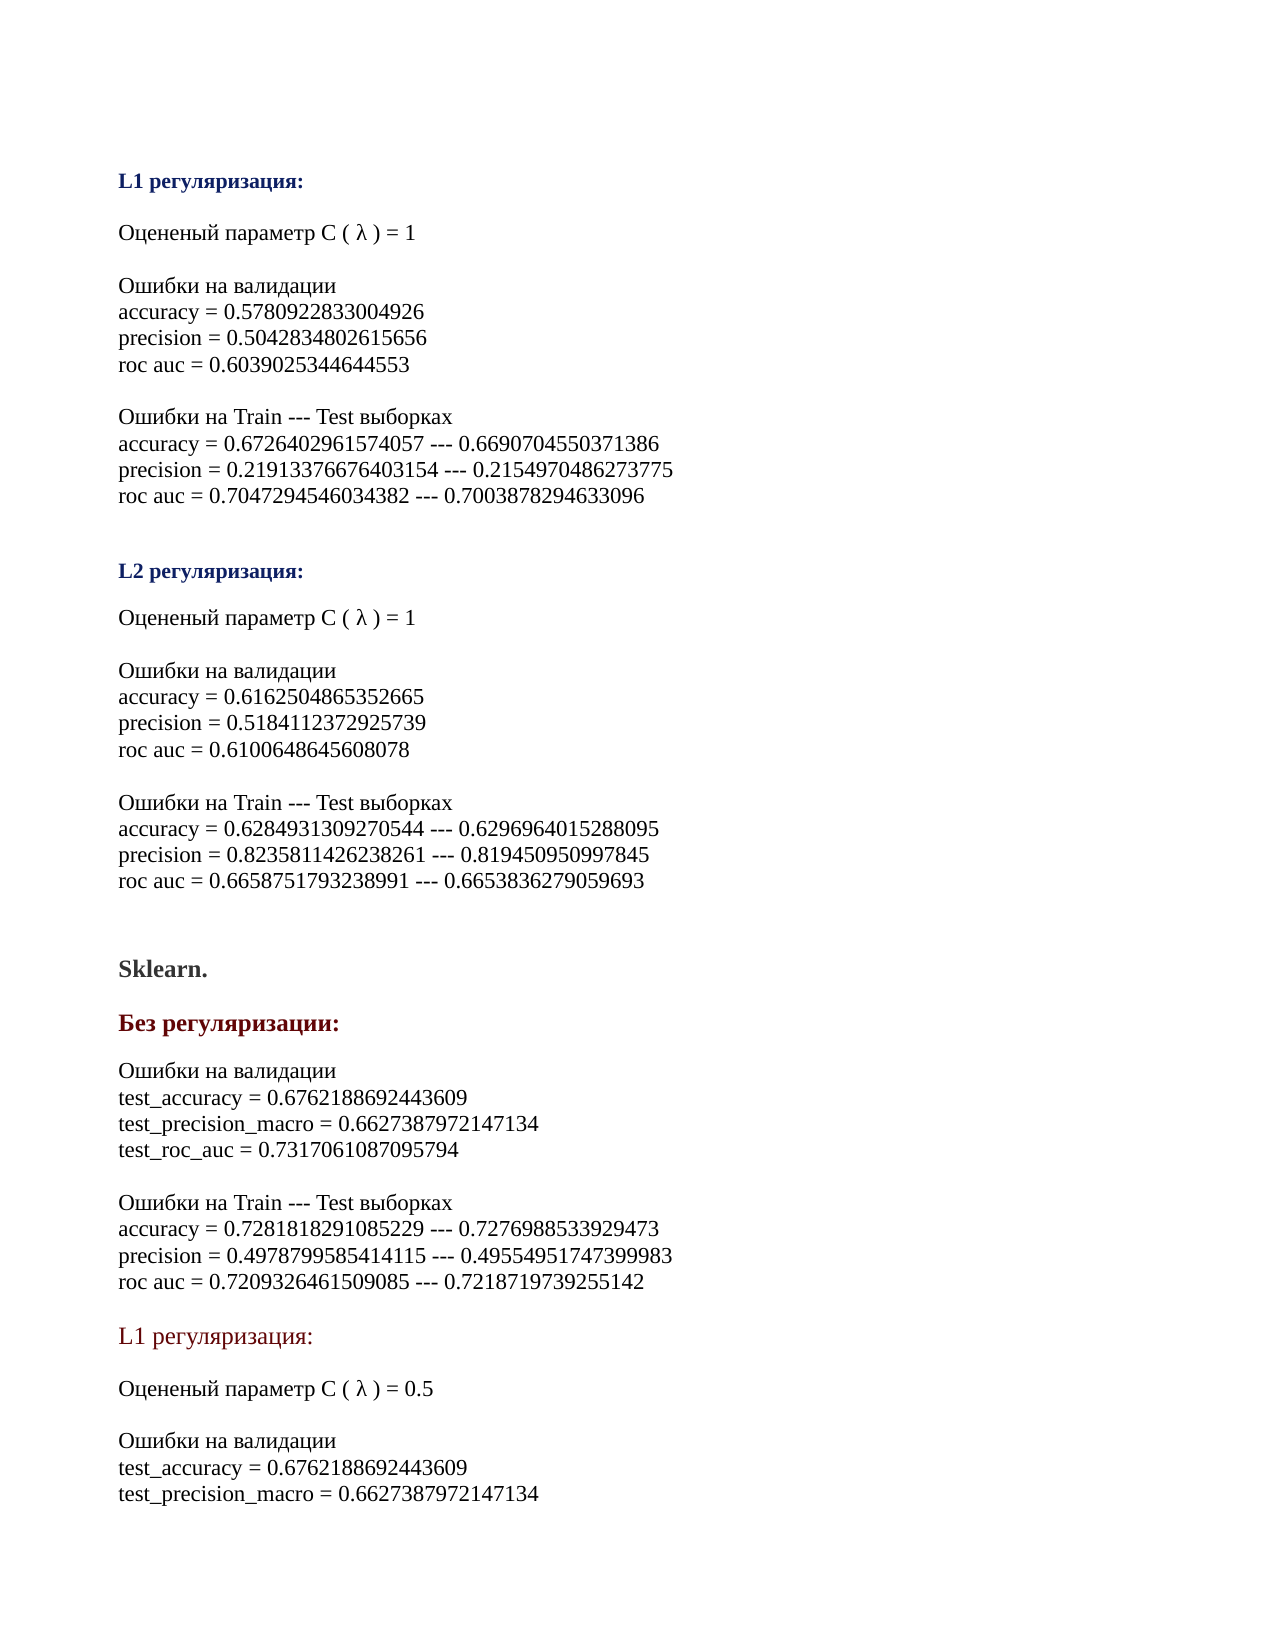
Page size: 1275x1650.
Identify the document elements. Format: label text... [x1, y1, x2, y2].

text accuracy = 0.5780922833004926 [118, 298, 1157, 324]
text Sklearn. [118, 954, 1157, 983]
text test_accuracy = 0.6762188692443609 [118, 1454, 1157, 1480]
text precision = 0.4978799585414115 --- 0.49554951747399983 [118, 1242, 1157, 1268]
text roc auc = 0.7209326461509085 --- 0.7218719739255142 [118, 1268, 1157, 1294]
text precision = 0.5184112372925739 [118, 709, 1157, 736]
text accuracy = 0.6284931309270544 --- 0.6296964015288095 [118, 815, 1157, 841]
text accuracy = 0.7281818291085229 --- 0.7276988533929473 [118, 1215, 1157, 1242]
text Ошибки на валидации [118, 1057, 1157, 1084]
text Ошибки на валидации [118, 272, 1157, 298]
text accuracy = 0.6726402961574057 --- 0.6690704550371386 [118, 430, 1157, 456]
text L2 регуляризация: [118, 555, 1157, 584]
text test_precision_macro = 0.6627387972147134 [118, 1110, 1157, 1136]
text precision = 0.5042834802615656 [118, 324, 1157, 351]
text Ошибки на Train --- Test выборках [118, 788, 1157, 815]
text roc auc = 0.6039025344644553 [118, 351, 1157, 377]
text roc auc = 0.6100648645608078 [118, 736, 1157, 762]
text Оцененый параметр C ( λ ) = 1 [118, 219, 1157, 245]
text test_precision_macro = 0.6627387972147134 [118, 1480, 1157, 1507]
text Ошибки на Train --- Test выборках [118, 1189, 1157, 1215]
text roc auc = 0.6658751793238991 --- 0.6653836279059693 [118, 868, 1157, 894]
text test_roc_auc = 0.7317061087095794 [118, 1136, 1157, 1163]
text L1 регуляризация: [118, 168, 1157, 194]
text roc auc = 0.7047294546034382 --- 0.7003878294633096 [118, 482, 1157, 509]
text precision = 0.21913376676403154 --- 0.2154970486273775 [118, 456, 1157, 482]
text Оцененый параметр C ( λ ) = 0.5 [118, 1375, 1157, 1401]
text test_accuracy = 0.6762188692443609 [118, 1084, 1157, 1110]
text Ошибки на валидации [118, 657, 1157, 683]
text Оцененый параметр C ( λ ) = 1 [118, 604, 1157, 630]
text Без регуляризации: [118, 1008, 1157, 1037]
text accuracy = 0.6162504865352665 [118, 683, 1157, 709]
text L1 регуляризация: [118, 1321, 1157, 1349]
text Ошибки на валидации [118, 1427, 1157, 1454]
text precision = 0.8235811426238261 --- 0.819450950997845 [118, 841, 1157, 868]
text Ошибки на Train --- Test выборках [118, 403, 1157, 430]
